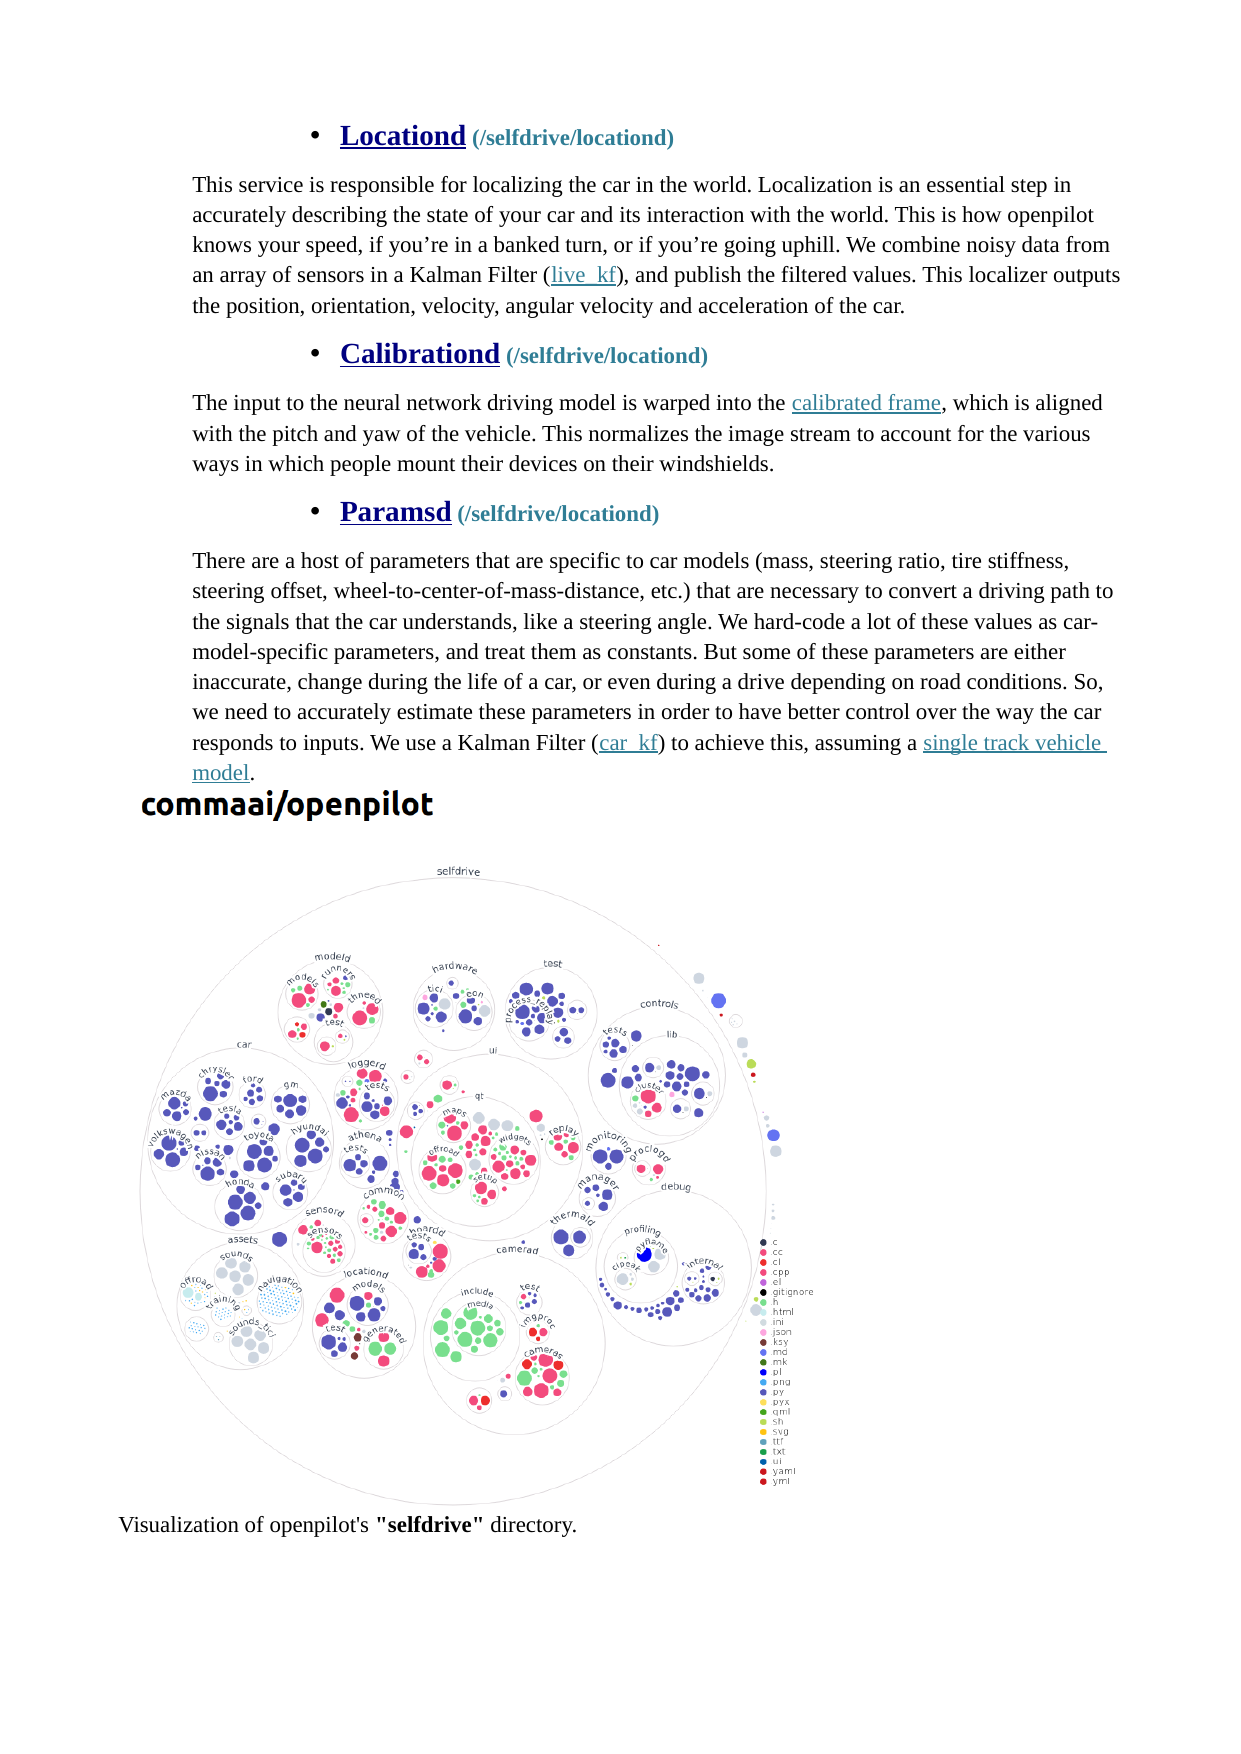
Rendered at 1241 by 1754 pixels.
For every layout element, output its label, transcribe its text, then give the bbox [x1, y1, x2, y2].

list There are a host of parameters that are specific to car models (mass, steering ratio, tire stiffness, steering offset, wheel-to-center-of-mass-distance, etc.) that are necessary to convert a driving path to the signals that the car understands, like a steering angle. We hard-code a lot of these values as car-model-specific parameters, and treat them as constants. But some of these parameters are either inaccurate, change during the life of a car, or even during a drive depending on road conditions. So, we need to accurately estimate these parameters in order to have better control over the way the car responds to inputs. We use a Kalman Filter (car_kf) to achieve this, assuming a single track vehicle model. [118, 547, 1122, 785]
list This service is responsible for localizing the car in the world. Localization is an essential step in accurately describing the state of your car and its interaction with the world. This is how openpilot knows your speed, if you’re in a banked turn, or if you’re going uphill. We combine noisy data from an array of sensors in a Kalman Filter (live_kf), and publish the filtered values. This localizer outputs the position, orientation, velocity, angular velocity and acceleration of the car. [118, 171, 1122, 318]
text Visualization of openpilot's "selfdrive" directory. [118, 789, 1122, 1537]
list The input to the neural network driving model is warped into the calibrated frame, which is aligned with the pitch and yaw of the vehicle. This normalizes the image stream to account for the various ways in which people mount their devices on their windshields. [118, 389, 1122, 476]
subtitle Locationd (/selfdrive/locationd) [310, 118, 1122, 152]
subtitle Calibrationd (/selfdrive/locationd) [310, 337, 1122, 370]
subtitle Paramsd (/selfdrive/locationd) [310, 494, 1122, 528]
picture [118, 789, 825, 1508]
